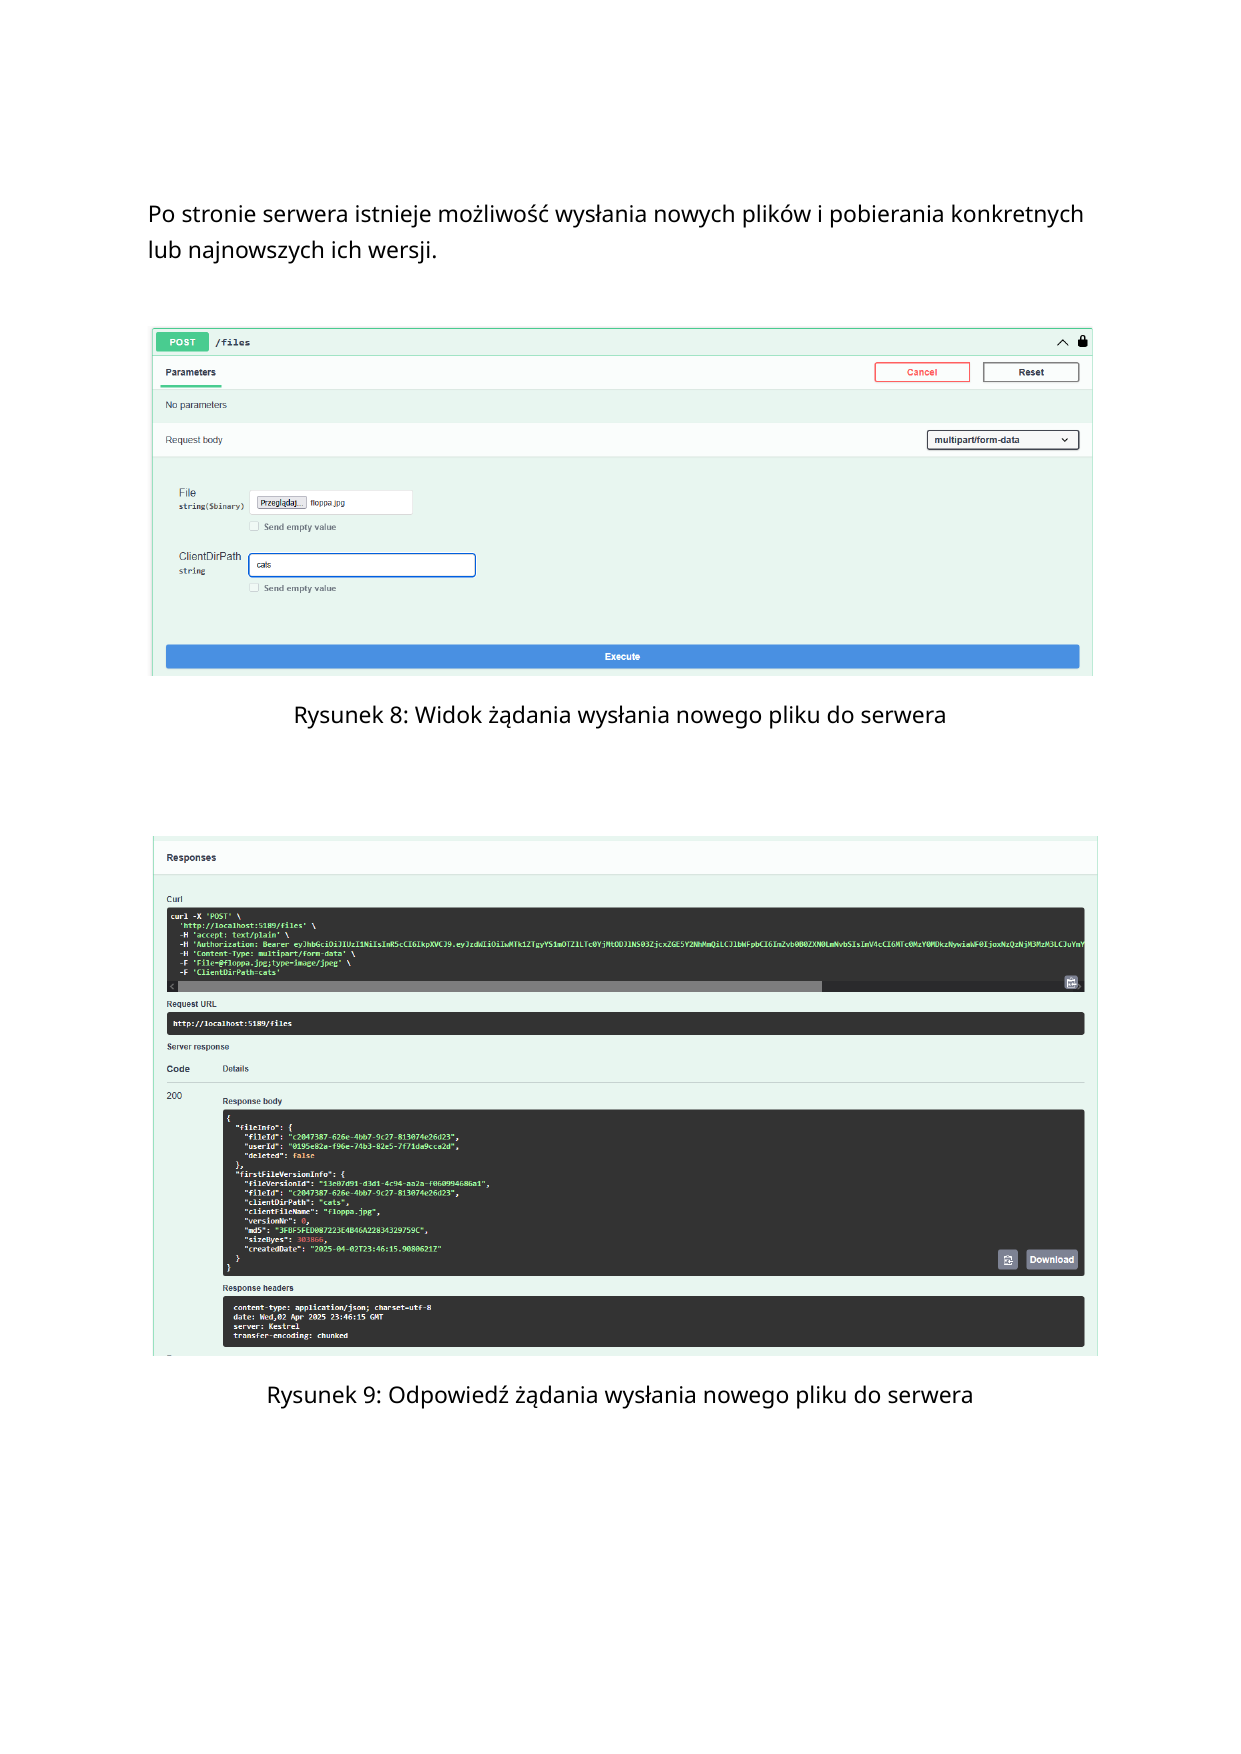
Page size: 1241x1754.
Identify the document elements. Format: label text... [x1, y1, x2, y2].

text [148, 321, 1093, 326]
picture [147, 326, 1093, 676]
text Po stronie serwera istnieje możliwość wysłania nowych plików i pobierania konkretnych lub najnowszych ich wersji. [148, 198, 1093, 301]
picture [152, 836, 1098, 1356]
text Rysunek 8: Widok żądania wysłania nowego pliku do serwera [148, 676, 1093, 767]
text Rysunek 9: Odpowiedź żądania wysłania nowego pliku do serwera [148, 836, 1093, 1446]
